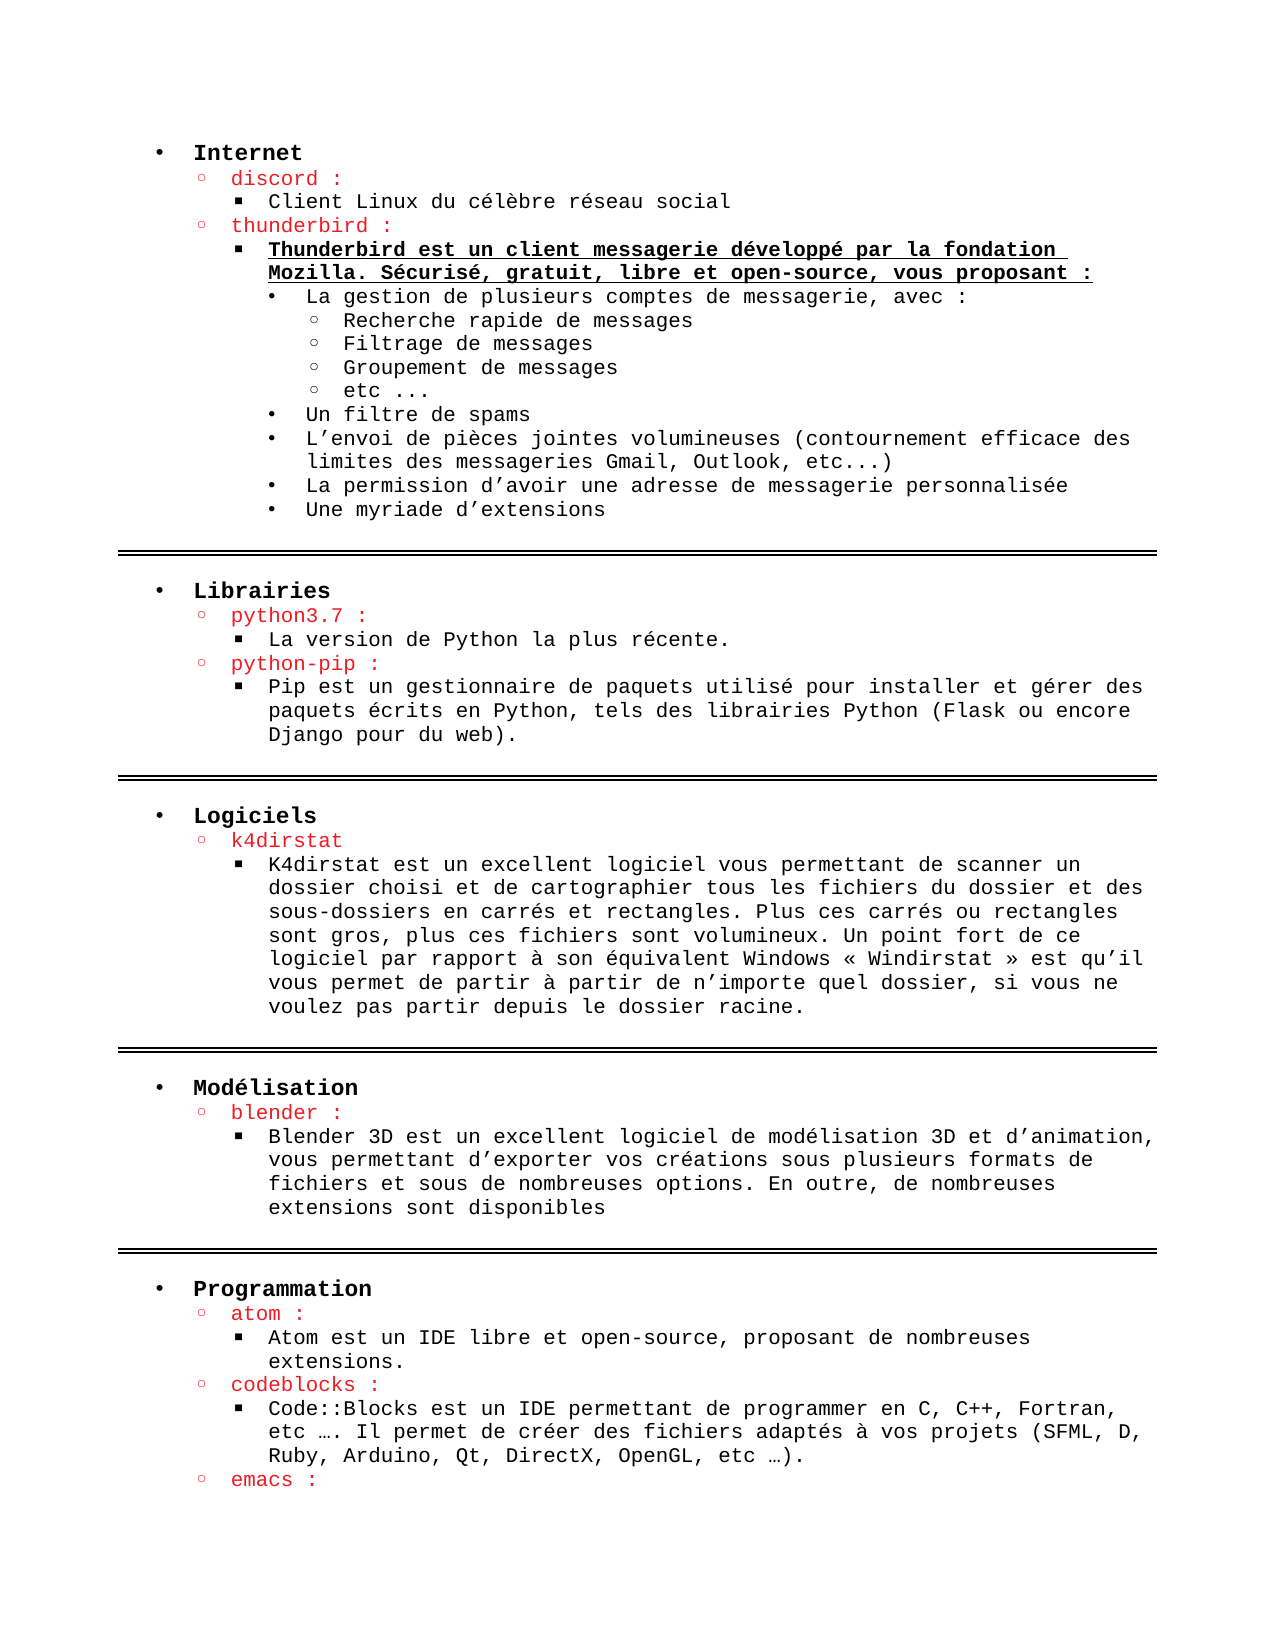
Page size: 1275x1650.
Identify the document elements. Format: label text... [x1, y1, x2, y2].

list codeblocks : [193, 1374, 1157, 1398]
list Thunderbird est un client messagerie développé par la fondation Mozilla. Sécurisé, gratuit, libre et open-source, vous proposant : [231, 239, 1157, 286]
list L’envoi de pièces jointes volumineuses (contournement efficace des limites des messageries Gmail, Outlook, etc...) [268, 428, 1157, 475]
list python-pip : [193, 653, 1157, 676]
list Une myriade d’extensions [268, 499, 1157, 522]
list emacs : [193, 1469, 1157, 1492]
list Client Linux du célèbre réseau social [231, 191, 1157, 215]
list Internet [156, 142, 1157, 168]
list Librairies [156, 579, 1157, 605]
list Un filtre de spams [268, 404, 1157, 428]
list Atom est un IDE libre et open-source, proposant de nombreuses extensions. [231, 1327, 1157, 1374]
list La permission d’avoir une adresse de messagerie personnalisée [268, 475, 1157, 499]
list blender : [193, 1102, 1157, 1126]
list La version de Python la plus récente. [231, 629, 1157, 653]
list atom : [193, 1303, 1157, 1327]
list thunderbird : [193, 215, 1157, 239]
list Code::Blocks est un IDE permettant de programmer en C, C++, Fortran, etc …. Il permet de créer des fichiers adaptés à vos projets (SFML, D, Ruby, Arduino, Qt, DirectX, OpenGL, etc …). [231, 1398, 1157, 1469]
list etc ... [306, 381, 1157, 404]
list Pip est un gestionnaire de paquets utilisé pour installer et gérer des paquets écrits en Python, tels des librairies Python (Flask ou encore Django pour du web). [231, 676, 1157, 747]
list Programmation [156, 1277, 1157, 1303]
list K4dirstat est un excellent logiciel vous permettant de scanner un dossier choisi et de cartographier tous les fichiers du dossier et des sous-dossiers en carrés et rectangles. Plus ces carrés ou rectangles sont gros, plus ces fichiers sont volumineux. Un point fort de ce logiciel par rapport à son équivalent Windows « Windirstat » est qu’il vous permet de partir à partir de n’importe quel dossier, si vous ne voulez pas partir depuis le dossier racine. [231, 854, 1157, 1019]
list k4dirstat [193, 830, 1157, 854]
list Recherche rapide de messages [306, 309, 1157, 333]
list python3.7 : [193, 605, 1157, 629]
list Filtrage de messages [306, 333, 1157, 357]
list La gestion de plusieurs comptes de messagerie, avec : [268, 286, 1157, 309]
list Groupement de messages [306, 357, 1157, 381]
list discord : [193, 168, 1157, 191]
list Logiciels [156, 804, 1157, 830]
list Modélisation [156, 1076, 1157, 1102]
list Blender 3D est un excellent logiciel de modélisation 3D et d’animation, vous permettant d’exporter vos créations sous plusieurs formats de fichiers et sous de nombreuses options. En outre, de nombreuses extensions sont disponibles [231, 1126, 1157, 1220]
